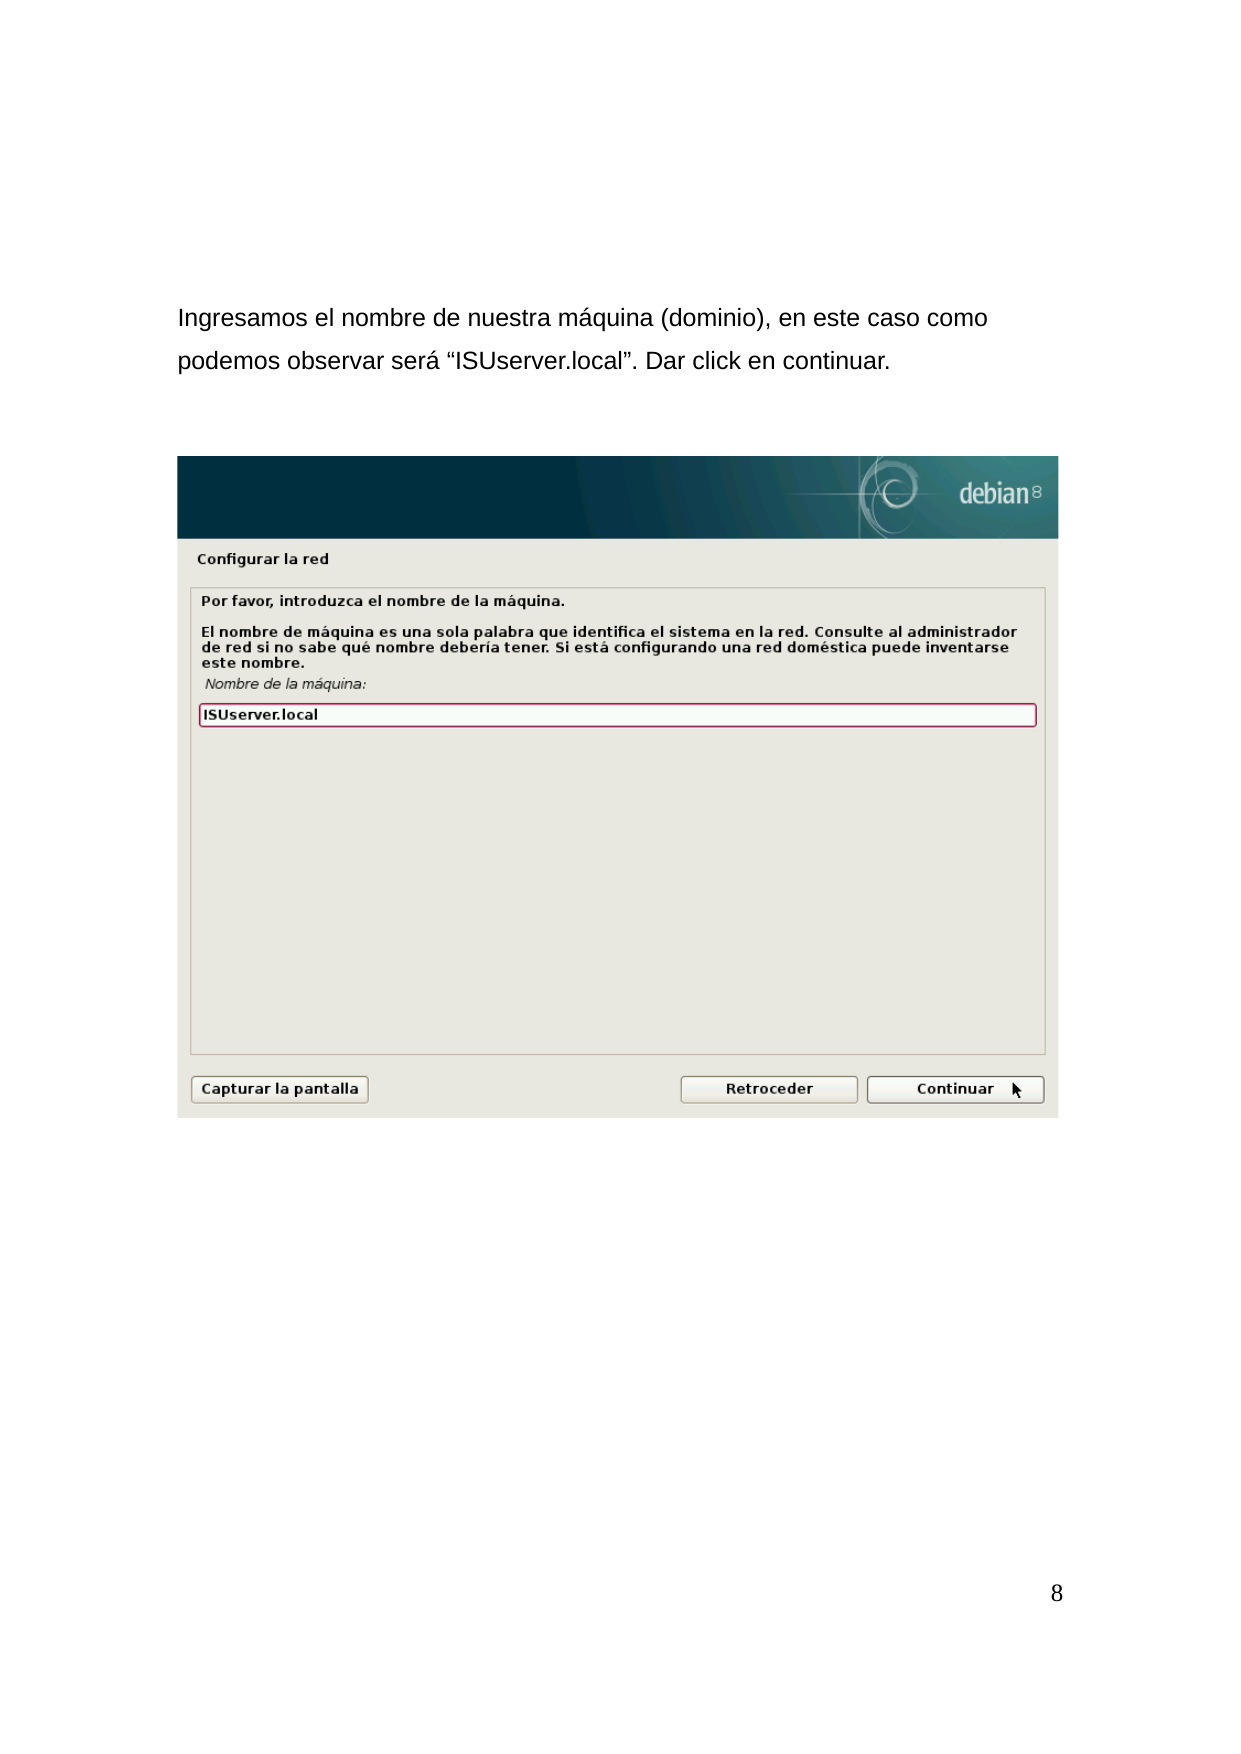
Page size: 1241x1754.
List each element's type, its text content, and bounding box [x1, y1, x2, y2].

picture [177, 456, 1059, 1118]
text Ingresamos el nombre de nuestra máquina (dominio), en este caso como podemos observar será “ISUserver.local”. Dar click en continuar. [177, 303, 1063, 418]
